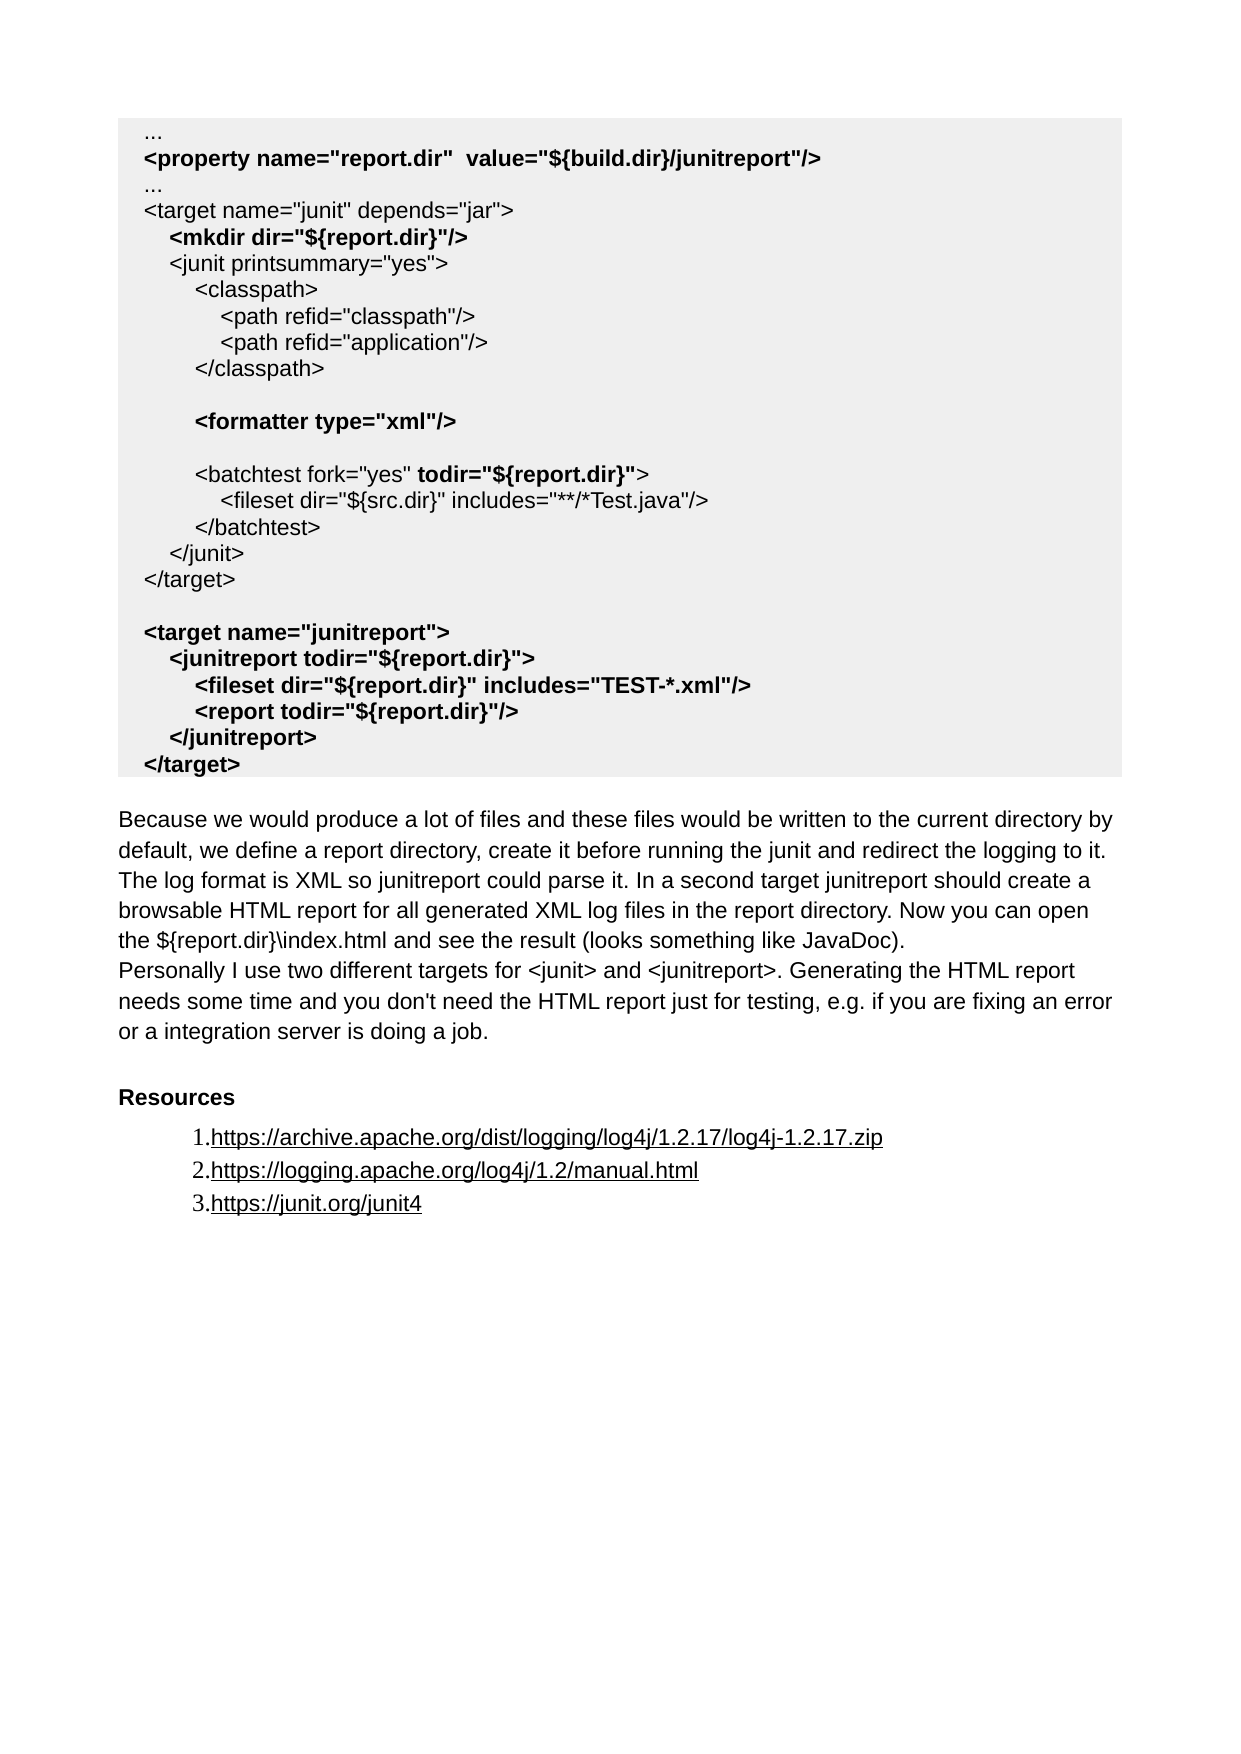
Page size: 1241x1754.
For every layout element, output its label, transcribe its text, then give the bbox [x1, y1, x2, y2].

list https://junit.org/junit4 [118, 1188, 1122, 1217]
text <fileset dir="${src.dir}" includes="**/*Test.java"/> [118, 487, 1122, 513]
subtitle Resources [118, 1083, 1122, 1110]
text <target name="junitreport"> [118, 619, 1122, 645]
text <junit printsummary="yes"> [118, 250, 1122, 276]
text <batchtest fork="yes" todir="${report.dir}"> [118, 461, 1122, 487]
text </classpath> [118, 355, 1122, 382]
text <junitreport todir="${report.dir}"> [118, 645, 1122, 672]
text </batchtest> [118, 513, 1122, 540]
text <property name="report.dir" value="${build.dir}/junitreport"/> [118, 144, 1122, 171]
text </target> [118, 566, 1122, 592]
text <report todir="${report.dir}"/> [118, 698, 1122, 724]
text </junit> [118, 540, 1122, 566]
text <classpath> [118, 276, 1122, 303]
text ... [118, 171, 1122, 197]
text <path refid="classpath"/> [118, 303, 1122, 329]
text <fileset dir="${report.dir}" includes="TEST-*.xml"/> [118, 672, 1122, 698]
text <path refid="application"/> [118, 329, 1122, 355]
text <mkdir dir="${report.dir}"/> [118, 223, 1122, 250]
text Because we would produce a lot of files and these files would be written to the current directory by default, we define a report directory, create it before running the junit and redirect the logging to it. The log format is XML so junitreport could parse it. In a second target junitreport should create a browsable HTML report for all generated XML log files in the report directory. Now you can open the ${report.dir}\index.html and see the result (looks something like JavaDoc). Personally I use two different targets for <junit> and <junitreport>. Generating the HTML report needs some time and you don't need the HTML report just for testing, e.g. if you are fixing an error or a integration server is doing a job. [118, 806, 1122, 1044]
list https://logging.apache.org/log4j/1.2/manual.html [118, 1155, 1122, 1184]
text ... [118, 118, 1122, 144]
text <target name="junit" depends="jar"> [118, 197, 1122, 223]
text </target> [118, 751, 1122, 777]
list https://archive.apache.org/dist/logging/log4j/1.2.17/log4j-1.2.17.zip [118, 1122, 1122, 1151]
text </junitreport> [118, 724, 1122, 751]
text <formatter type="xml"/> [118, 408, 1122, 434]
